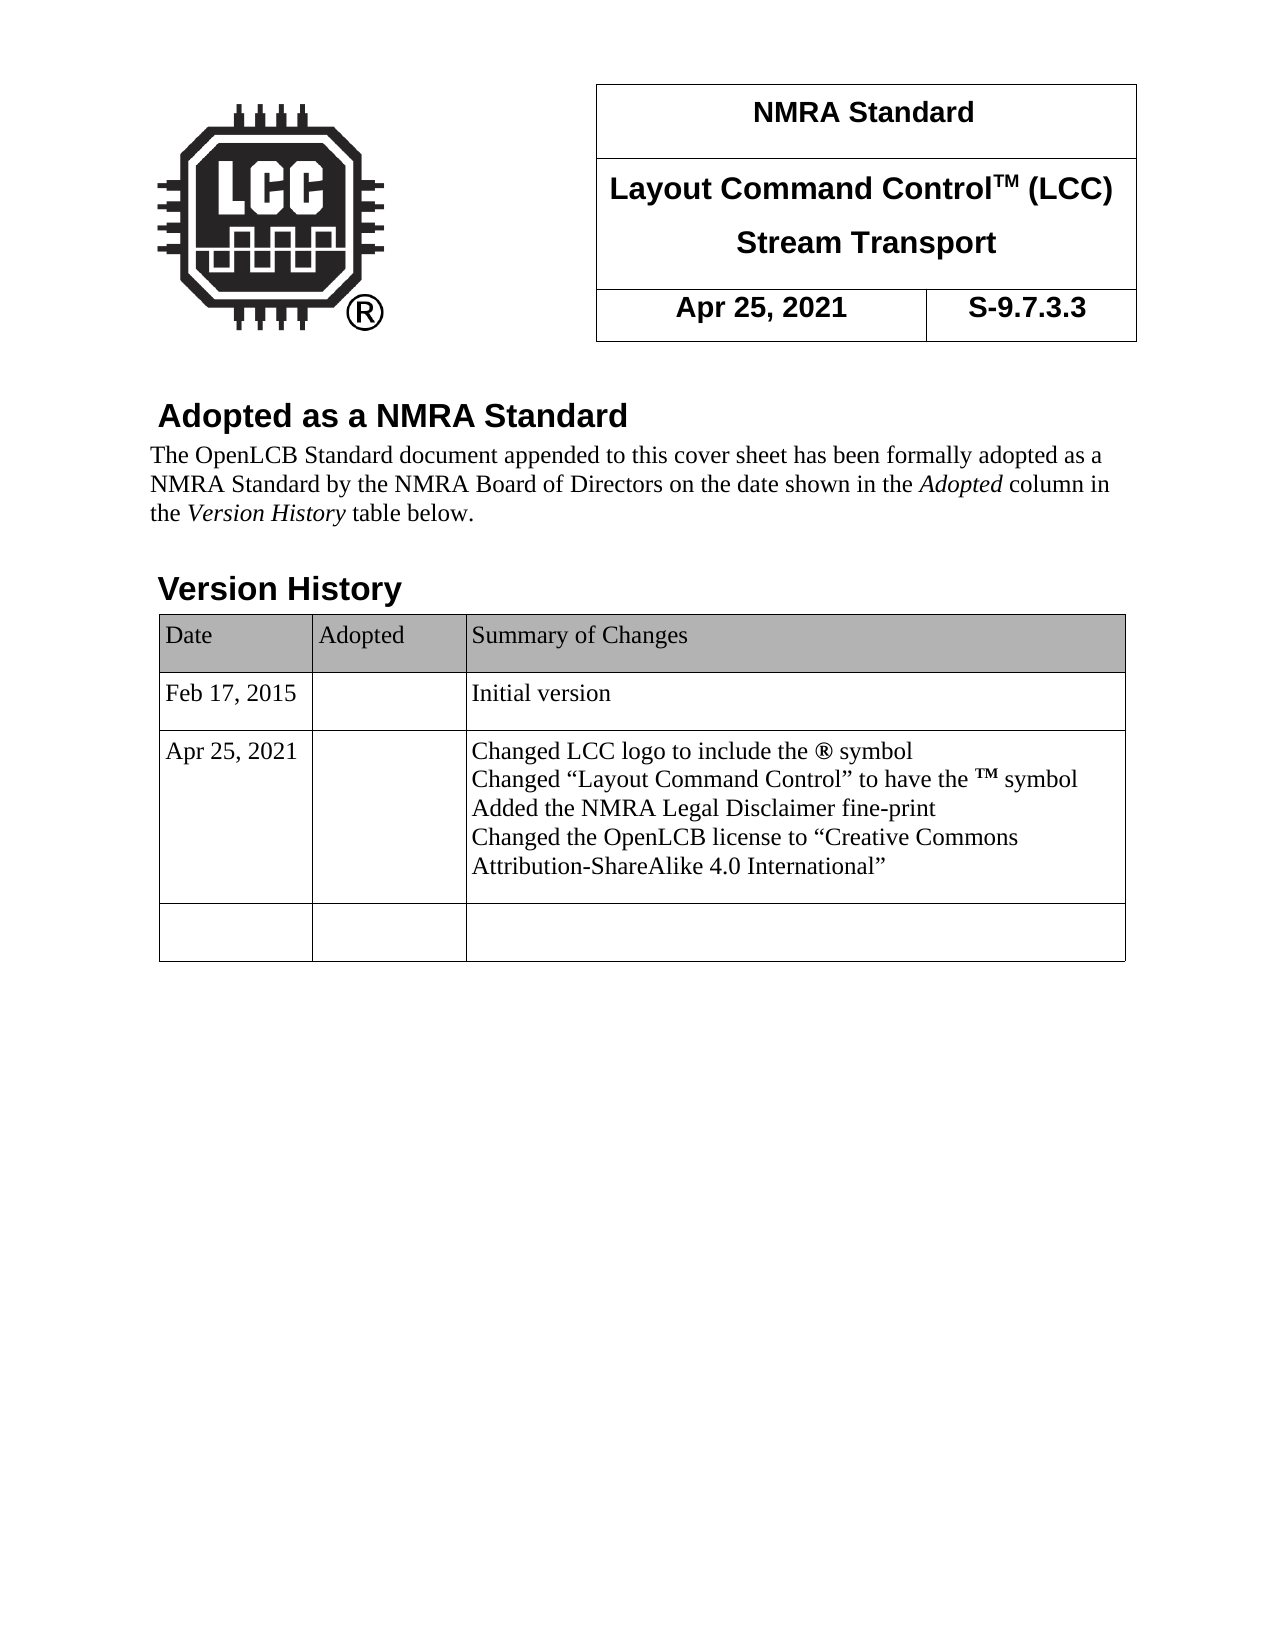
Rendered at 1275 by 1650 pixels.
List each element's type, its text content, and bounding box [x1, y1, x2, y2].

text The OpenLCB Standard document appended to this cover sheet has been formally adopted as a NMRA Standard by the NMRA Board of Directors on the date shown in the Adopted column in the Version History table below. [150, 440, 1125, 527]
table_cell Feb 17, 2015 [160, 673, 312, 730]
picture [138, 85, 405, 347]
table_header Summary of Changes [467, 615, 1125, 672]
subtitle Version History [112, 569, 1125, 608]
table_cell [313, 731, 466, 903]
table_cell [467, 904, 1125, 961]
table_header Adopted [313, 615, 466, 672]
table_cell Initial version [467, 673, 1125, 730]
table_cell Apr 25, 2021 [160, 731, 312, 903]
subtitle Adopted as a NMRA Standard [112, 396, 1125, 434]
table_cell Changed LCC logo to include the ® symbol Changed “Layout Command Control” to have the TM symbol Added the NMRA Legal Disclaimer fine-print Changed the OpenLCB license to “Creative Commons Attribution-ShareAlike 4.0 International” [467, 731, 1125, 903]
table_cell [313, 904, 466, 961]
table_cell [160, 904, 312, 961]
table_header Date [160, 615, 312, 672]
table_cell [313, 673, 466, 730]
